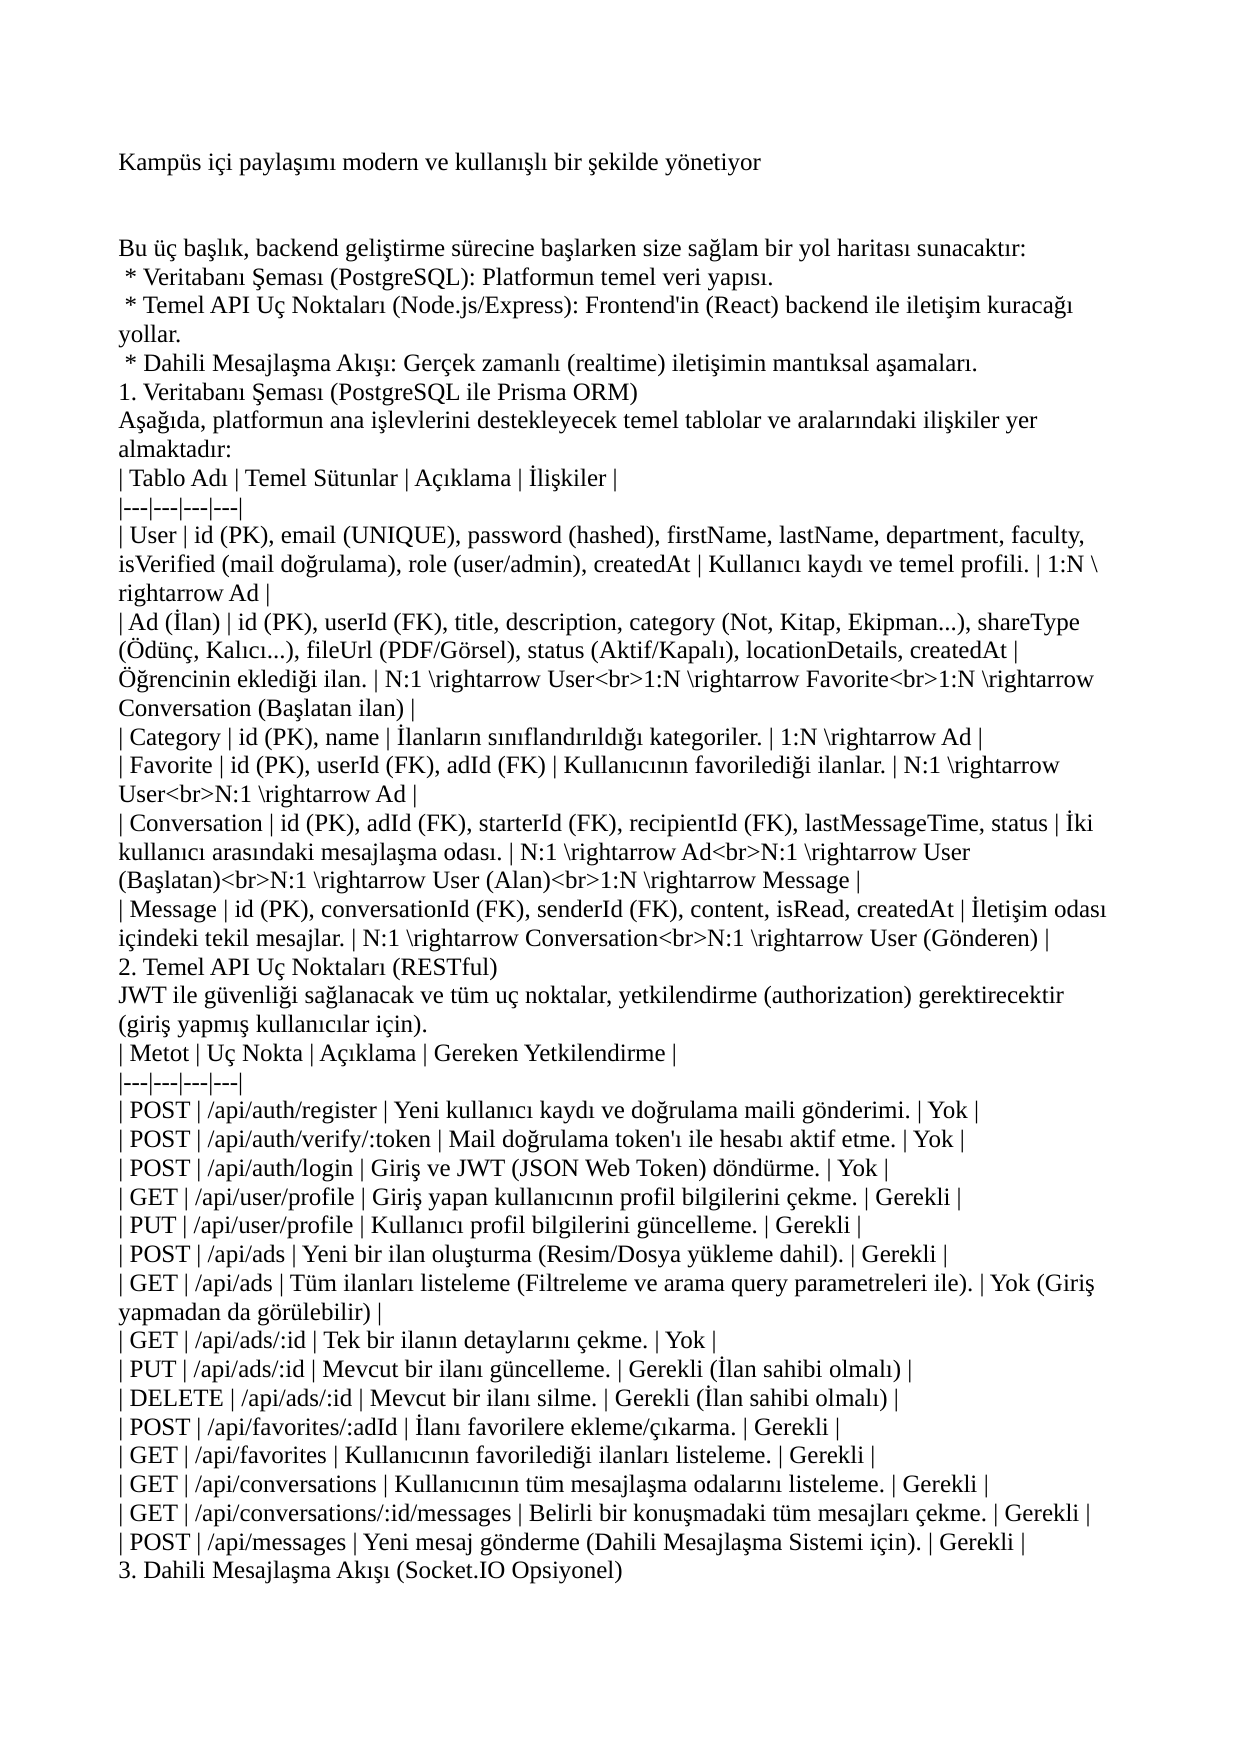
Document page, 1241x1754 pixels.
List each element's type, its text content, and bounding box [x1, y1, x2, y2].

text | Favorite | id (PK), userId (FK), adId (FK) | Kullanıcının favorilediği ilanlar. | N:1 \rightarrow User<br>N:1 \rightarrow Ad | [118, 751, 1122, 808]
text |---|---|---|---| [118, 492, 1122, 521]
text | Category | id (PK), name | İlanların sınıflandırıldığı kategoriler. | 1:N \rightarrow Ad | [118, 722, 1122, 751]
text | Tablo Adı | Temel Sütunlar | Açıklama | İlişkiler | [118, 463, 1122, 492]
text Aşağıda, platformun ana işlevlerini destekleyecek temel tablolar ve aralarındaki ilişkiler yer almaktadır: [118, 406, 1122, 463]
text | POST | /api/auth/verify/:token | Mail doğrulama token'ı ile hesabı aktif etme. | Yok | [118, 1124, 1122, 1153]
text | POST | /api/favorites/:adId | İlanı favorilere ekleme/çıkarma. | Gerekli | [118, 1412, 1122, 1441]
text | Conversation | id (PK), adId (FK), starterId (FK), recipientId (FK), lastMessageTime, status | İki kullanıcı arasındaki mesajlaşma odası. | N:1 \rightarrow Ad<br>N:1 \rightarrow User (Başlatan)<br>N:1 \rightarrow User (Alan)<br>1:N \rightarrow Message | [118, 808, 1122, 894]
text 2. Temel API Uç Noktaları (RESTful) [118, 952, 1122, 981]
text | POST | /api/auth/register | Yeni kullanıcı kaydı ve doğrulama maili gönderimi. | Yok | [118, 1096, 1122, 1124]
text | User | id (PK), email (UNIQUE), password (hashed), firstName, lastName, department, faculty, isVerified (mail doğrulama), role (user/admin), createdAt | Kullanıcı kaydı ve temel profili. | 1:N \rightarrow Ad | [118, 521, 1122, 607]
text 3. Dahili Mesajlaşma Akışı (Socket.IO Opsiyonel) [118, 1556, 1122, 1584]
text | POST | /api/messages | Yeni mesaj gönderme (Dahili Mesajlaşma Sistemi için). | Gerekli | [118, 1527, 1122, 1556]
text | Message | id (PK), conversationId (FK), senderId (FK), content, isRead, createdAt | İletişim odası içindeki tekil mesajlar. | N:1 \rightarrow Conversation<br>N:1 \rightarrow User (Gönderen) | [118, 894, 1122, 952]
text | GET | /api/ads | Tüm ilanları listeleme (Filtreleme ve arama query parametreleri ile). | Yok (Giriş yapmadan da görülebilir) | [118, 1268, 1122, 1326]
text Bu üç başlık, backend geliştirme sürecine başlarken size sağlam bir yol haritası sunacaktır: [118, 233, 1122, 262]
text * Temel API Uç Noktaları (Node.js/Express): Frontend'in (React) backend ile iletişim kuracağı yollar. [118, 291, 1122, 348]
text JWT ile güvenliği sağlanacak ve tüm uç noktalar, yetkilendirme (authorization) gerektirecektir (giriş yapmış kullanıcılar için). [118, 981, 1122, 1038]
text * Veritabanı Şeması (PostgreSQL): Platformun temel veri yapısı. [118, 262, 1122, 291]
text | POST | /api/ads | Yeni bir ilan oluşturma (Resim/Dosya yükleme dahil). | Gerekli | [118, 1239, 1122, 1268]
text Kampüs içi paylaşımı modern ve kullanışlı bir şekilde yönetiyor [118, 147, 1122, 176]
text | Metot | Uç Nokta | Açıklama | Gereken Yetkilendirme | [118, 1038, 1122, 1067]
text 1. Veritabanı Şeması (PostgreSQL ile Prisma ORM) [118, 377, 1122, 406]
text | GET | /api/favorites | Kullanıcının favorilediği ilanları listeleme. | Gerekli | [118, 1441, 1122, 1469]
text | POST | /api/auth/login | Giriş ve JWT (JSON Web Token) döndürme. | Yok | [118, 1153, 1122, 1182]
text | GET | /api/conversations/:id/messages | Belirli bir konuşmadaki tüm mesajları çekme. | Gerekli | [118, 1498, 1122, 1527]
text |---|---|---|---| [118, 1067, 1122, 1096]
text | GET | /api/ads/:id | Tek bir ilanın detaylarını çekme. | Yok | [118, 1326, 1122, 1354]
text * Dahili Mesajlaşma Akışı: Gerçek zamanlı (realtime) iletişimin mantıksal aşamaları. [118, 348, 1122, 377]
text | GET | /api/conversations | Kullanıcının tüm mesajlaşma odalarını listeleme. | Gerekli | [118, 1469, 1122, 1498]
text | DELETE | /api/ads/:id | Mevcut bir ilanı silme. | Gerekli (İlan sahibi olmalı) | [118, 1383, 1122, 1412]
text | GET | /api/user/profile | Giriş yapan kullanıcının profil bilgilerini çekme. | Gerekli | [118, 1182, 1122, 1211]
text | Ad (İlan) | id (PK), userId (FK), title, description, category (Not, Kitap, Ekipman...), shareType (Ödünç, Kalıcı...), fileUrl (PDF/Görsel), status (Aktif/Kapalı), locationDetails, createdAt | Öğrencinin eklediği ilan. | N:1 \rightarrow User<br>1:N \rightarrow Favorite<br>1:N \rightarrow Conversation (Başlatan ilan) | [118, 607, 1122, 722]
text | PUT | /api/user/profile | Kullanıcı profil bilgilerini güncelleme. | Gerekli | [118, 1211, 1122, 1239]
text | PUT | /api/ads/:id | Mevcut bir ilanı güncelleme. | Gerekli (İlan sahibi olmalı) | [118, 1354, 1122, 1383]
